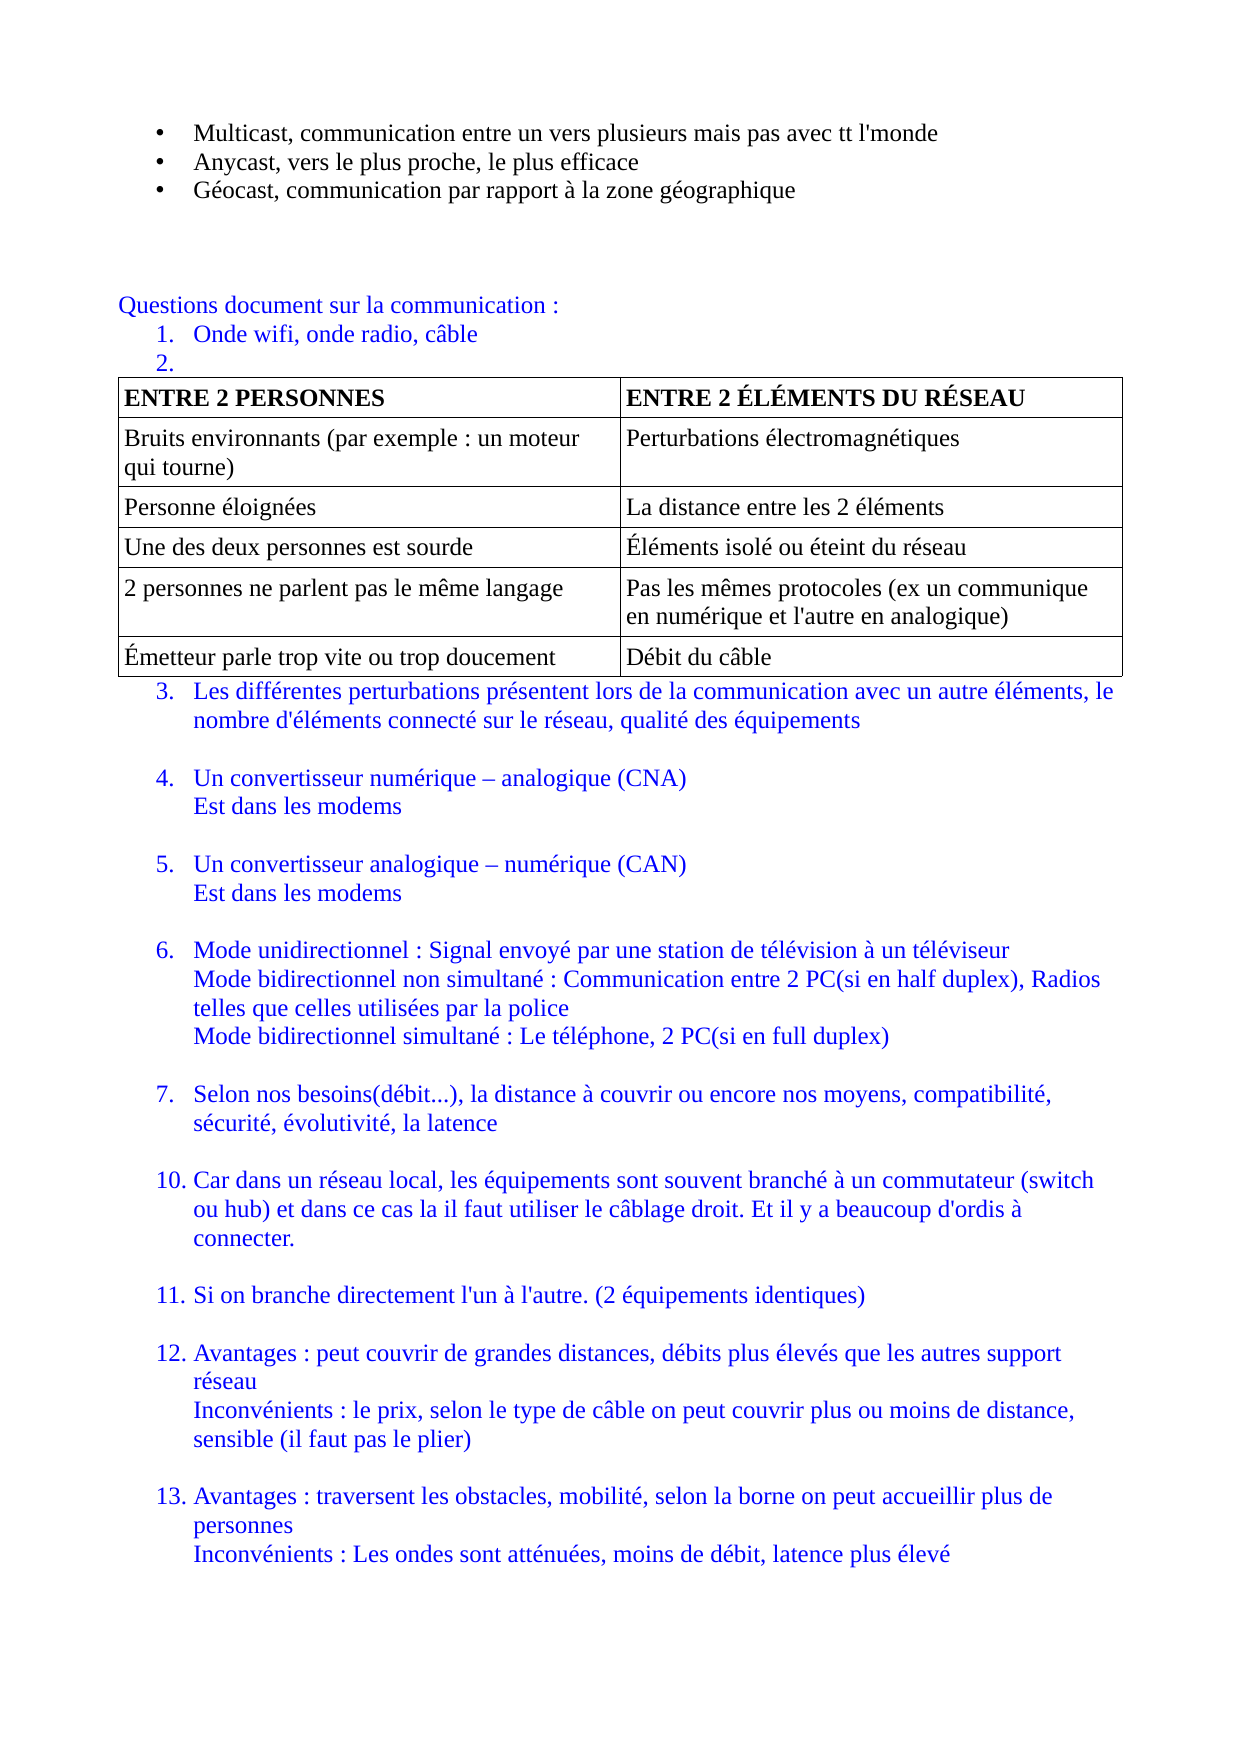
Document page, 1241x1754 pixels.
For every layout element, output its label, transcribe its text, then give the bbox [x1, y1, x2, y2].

table_cell La distance entre les 2 éléments [621, 487, 1122, 527]
table_cell Une des deux personnes est sourde [119, 528, 620, 567]
list Car dans un réseau local, les équipements sont souvent branché à un commutateur (switch ou hub) et dans ce cas la il faut utiliser le câblage droit. Et il y a beaucoup d'ordis à connecter. [156, 1165, 1122, 1251]
list Inconvénients : le prix, selon le type de câble on peut couvrir plus ou moins de distance, sensible (il faut pas le plier) [156, 1395, 1122, 1453]
table_header ENTRE 2 PERSONNES [119, 378, 620, 417]
table_cell 2 personnes ne parlent pas le même langage [119, 568, 620, 636]
table_cell Émetteur parle trop vite ou trop doucement [119, 637, 620, 676]
list Avantages : traversent les obstacles, mobilité, selon la borne on peut accueillir plus de personnes [156, 1481, 1122, 1539]
table_cell Éléments isolé ou éteint du réseau [621, 528, 1122, 567]
list Si on branche directement l'un à l'autre. (2 équipements identiques) [156, 1280, 1122, 1309]
table_header ENTRE 2 ÉLÉMENTS DU RÉSEAU [621, 378, 1122, 417]
list Inconvénients : Les ondes sont atténuées, moins de débit, latence plus élevé [156, 1539, 1122, 1568]
list Est dans les modems [156, 878, 1122, 906]
table_cell Pas les mêmes protocoles (ex un communique en numérique et l'autre en analogique) [621, 568, 1122, 636]
list Les différentes perturbations présentent lors de la communication avec un autre éléments, le nombre d'éléments connecté sur le réseau, qualité des équipements [156, 677, 1122, 734]
list Un convertisseur analogique – numérique (CAN) [156, 849, 1122, 878]
table_cell Personne éloignées [119, 487, 620, 527]
list Géocast, communication par rapport à la zone géographique [156, 176, 1122, 204]
table_cell Bruits environnants (par exemple : un moteur qui tourne) [119, 418, 620, 486]
list Anycast, vers le plus proche, le plus efficace [156, 147, 1122, 176]
text Questions document sur la communication : [118, 291, 1122, 319]
list Mode bidirectionnel non simultané : Communication entre 2 PC(si en half duplex), Radios telles que celles utilisées par la police [156, 964, 1122, 1021]
list Onde wifi, onde radio, câble [156, 319, 1122, 348]
list Mode unidirectionnel : Signal envoyé par une station de télévision à un téléviseur [156, 935, 1122, 964]
list Mode bidirectionnel simultané : Le téléphone, 2 PC(si en full duplex) [156, 1021, 1122, 1050]
table_cell Perturbations électromagnétiques [621, 418, 1122, 486]
list Selon nos besoins(débit...), la distance à couvrir ou encore nos moyens, compatibilité, sécurité, évolutivité, la latence [156, 1079, 1122, 1136]
table_cell Débit du câble [621, 637, 1122, 676]
list Avantages : peut couvrir de grandes distances, débits plus élevés que les autres support réseau [156, 1338, 1122, 1395]
list Un convertisseur numérique – analogique (CNA) [156, 763, 1122, 791]
list Multicast, communication entre un vers plusieurs mais pas avec tt l'monde [156, 118, 1122, 147]
list Est dans les modems [156, 791, 1122, 820]
